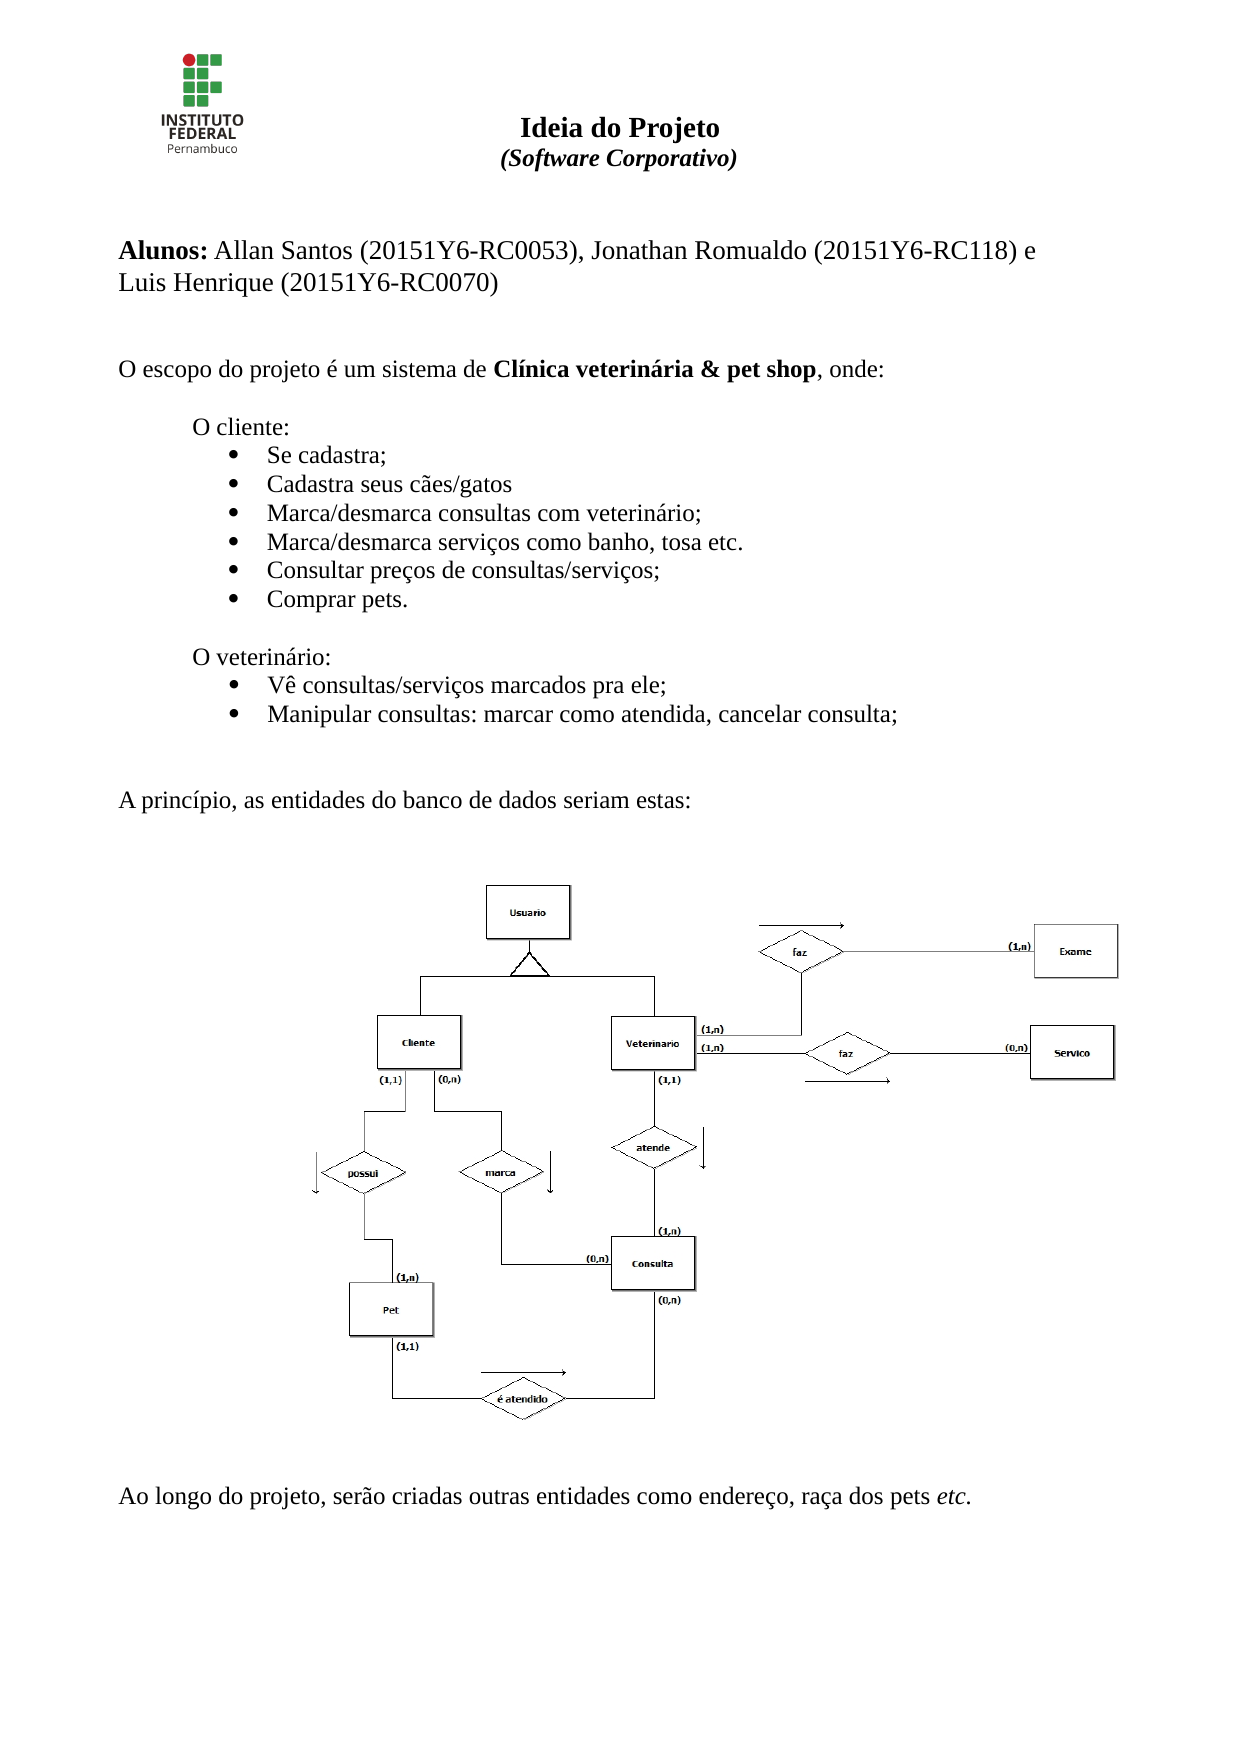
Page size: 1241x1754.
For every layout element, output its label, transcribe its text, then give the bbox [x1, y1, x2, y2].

list Consultar preços de consultas/serviços; [229, 556, 1122, 584]
text O veterinário: [118, 642, 1122, 671]
list Se cadastra; [229, 441, 1122, 469]
list Marca/desmarca consultas com veterinário; [229, 498, 1122, 527]
text Ideia do Projeto (Software Corporativo) [118, 110, 1122, 172]
text O cliente: [118, 412, 1122, 441]
list Comprar pets. [229, 584, 1122, 613]
text Ao longo do projeto, serão criadas outras entidades como endereço, raça dos pets etc. [118, 1481, 1122, 1510]
text O escopo do projeto é um sistema de Clínica veterinária & pet shop, onde: [118, 354, 1122, 383]
text A princípio, as entidades do banco de dados seriam estas: [118, 786, 1122, 814]
list Cadastra seus cães/gatos [229, 469, 1122, 498]
list Marca/desmarca serviços como banho, tosa etc. [229, 527, 1122, 556]
list Vê consultas/serviços marcados pra ele; [229, 671, 1122, 699]
text Alunos: Allan Santos (20151Y6-RC0053), Jonathan Romualdo (20151Y6-RC118) e Luis Henrique (20151Y6-RC0070) [118, 234, 1122, 297]
list Manipular consultas: marcar como atendida, cancelar consulta; [229, 699, 1122, 728]
